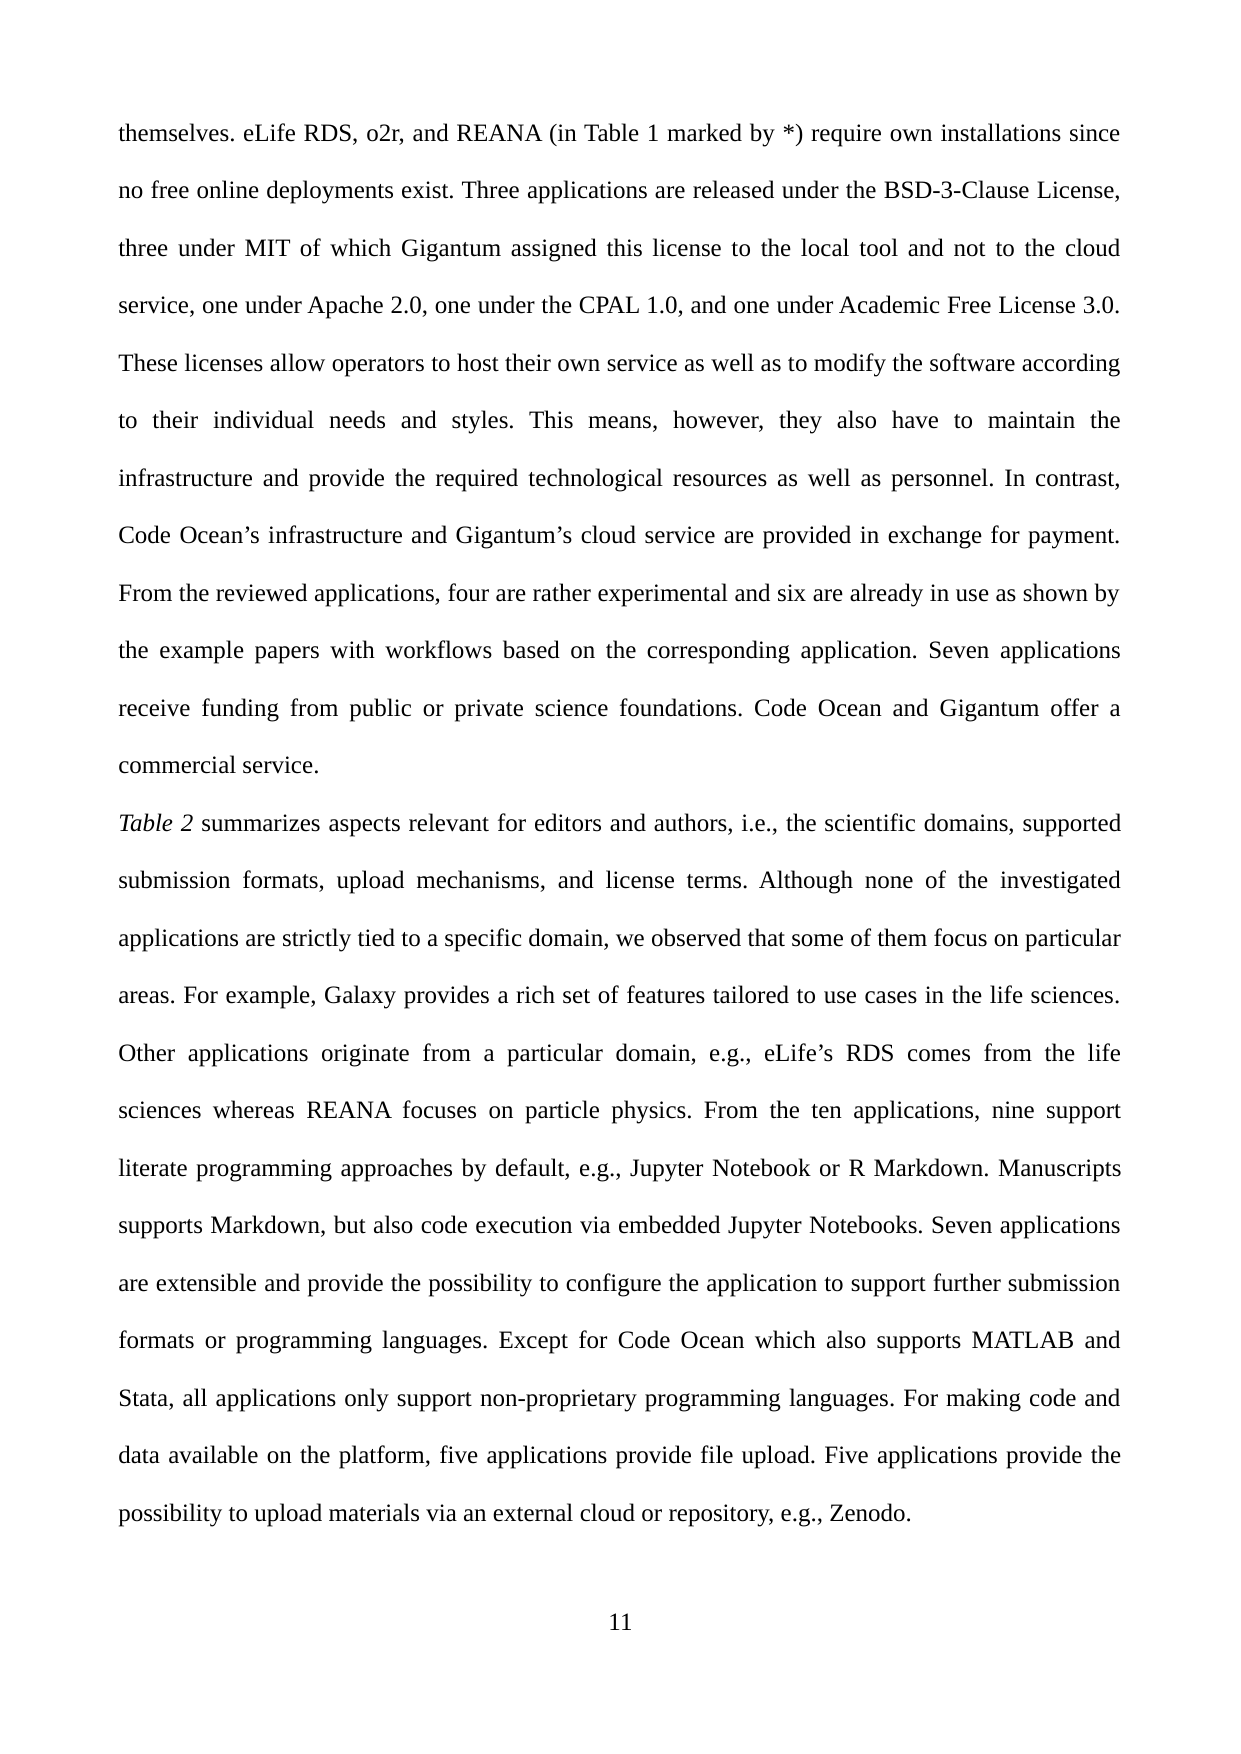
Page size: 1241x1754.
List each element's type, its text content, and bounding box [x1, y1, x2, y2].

text themselves. eLife RDS, o2r, and REANA (in Table 1 marked by *) require own installations since no free online deployments exist. Three applications are released under the BSD-3-Clause License, three under MIT of which Gigantum assigned this license to the local tool and not to the cloud service, one under Apache 2.0, one under the CPAL 1.0, and one under Academic Free License 3.0. These licenses allow operators to host their own service as well as to modify the software according to their individual needs and styles. This means, however, they also have to maintain the infrastructure and provide the required technological resources as well as personnel. In contrast, Code Ocean’s infrastructure and Gigantum’s cloud service are provided in exchange for payment. From the reviewed applications, four are rather experimental and six are already in use as shown by the example papers with workflows based on the corresponding application. Seven applications receive funding from public or private science foundations. Code Ocean and Gigantum offer a commercial service. [118, 118, 1122, 779]
text Table 2 summarizes aspects relevant for editors and authors, i.e., the scientific domains, supported submission formats, upload mechanisms, and license terms. Although none of the investigated applications are strictly tied to a specific domain, we observed that some of them focus on particular areas. For example, Galaxy provides a rich set of features tailored to use cases in the life sciences. Other applications originate from a particular domain, e.g., eLife’s RDS comes from the life sciences whereas REANA focuses on particle physics. From the ten applications, nine support literate programming approaches by default, e.g., Jupyter Notebook or R Markdown. Manuscripts supports Markdown, but also code execution via embedded Jupyter Notebooks. Seven applications are extensible and provide the possibility to configure the application to support further submission formats or programming languages. Except for Code Ocean which also supports MATLAB and Stata, all applications only support non-proprietary programming languages. For making code and data available on the platform, five applications provide file upload. Five applications provide the possibility to upload materials via an external cloud or repository, e.g., Zenodo. [118, 808, 1122, 1527]
